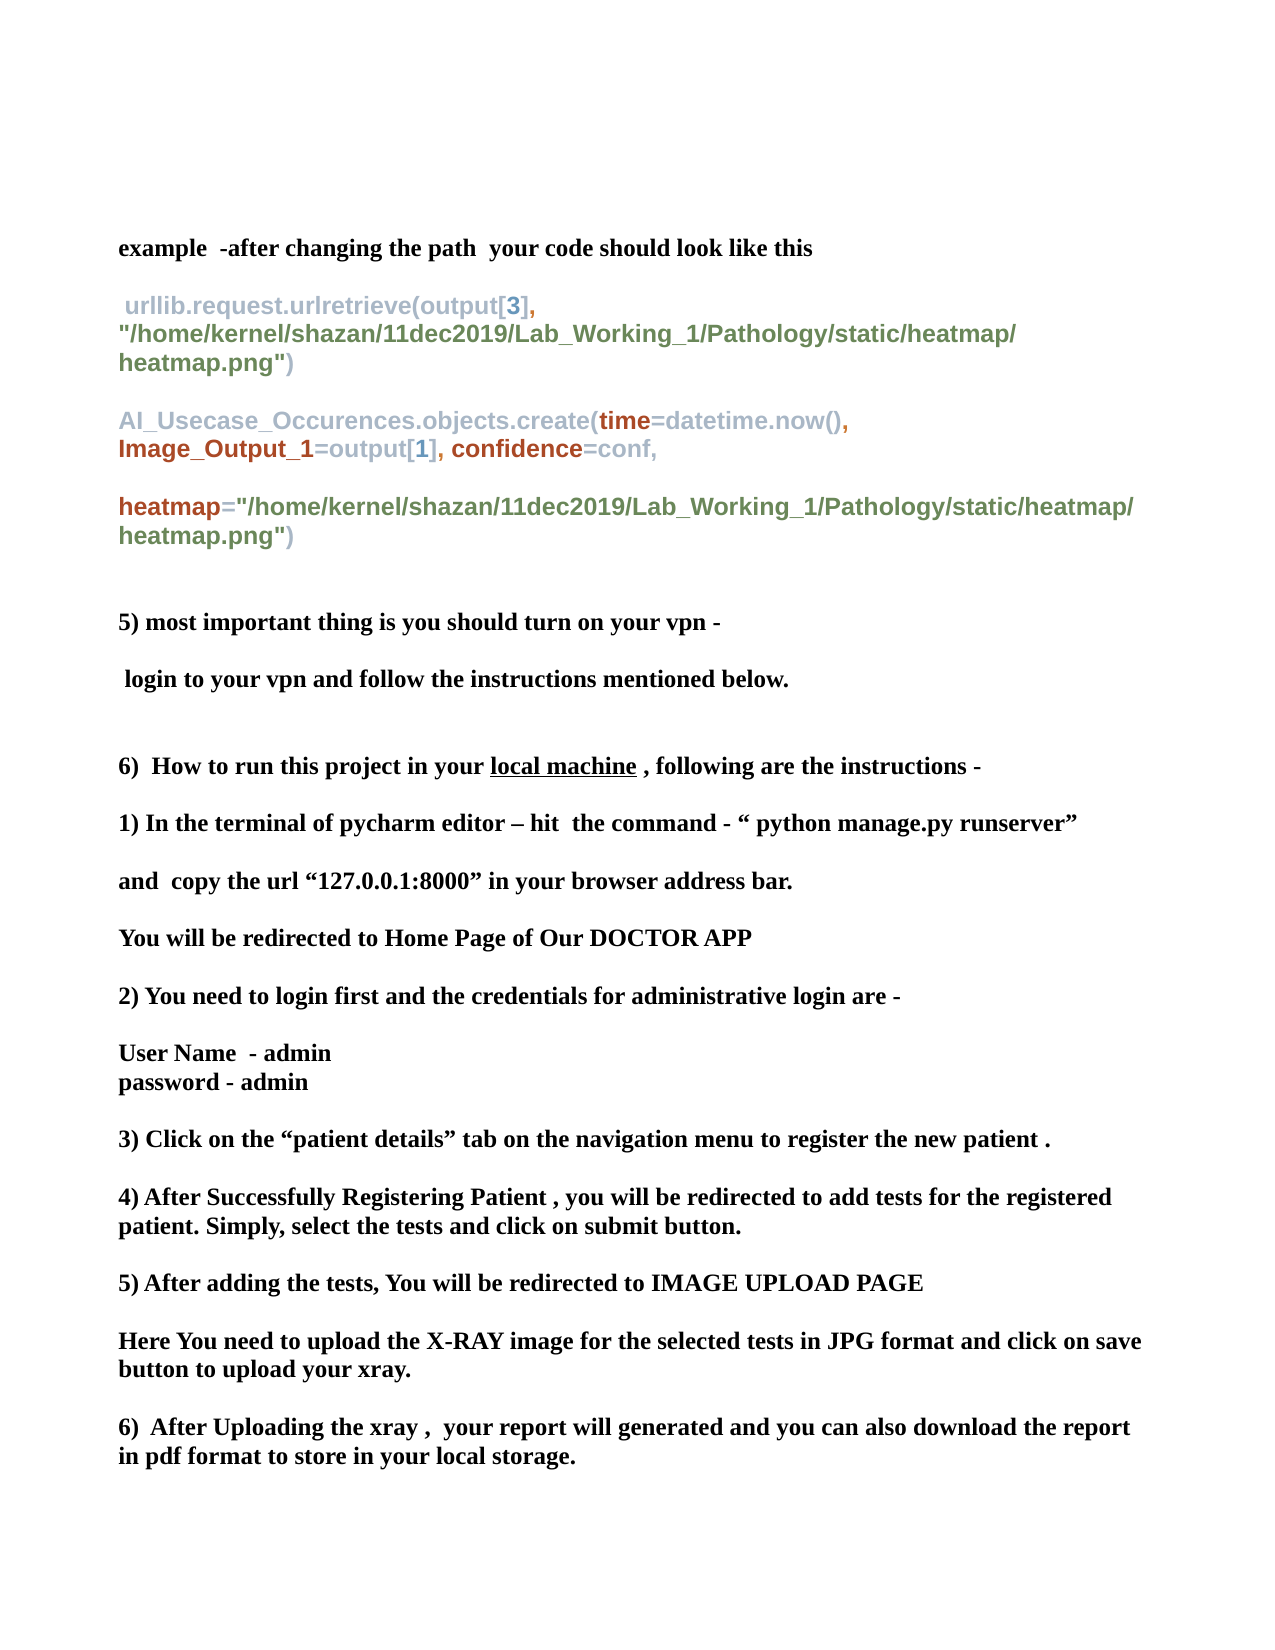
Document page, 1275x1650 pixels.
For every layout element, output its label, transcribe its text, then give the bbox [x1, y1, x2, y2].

text password - admin [118, 1067, 1157, 1096]
text 4) After Successfully Registering Patient , you will be redirected to add tests for the registered patient. Simply, select the tests and click on submit button. [118, 1182, 1157, 1239]
text 6) How to run this project in your local machine , following are the instructions - [118, 751, 1157, 779]
text Here You need to upload the X-RAY image for the selected tests in JPG format and click on save button to upload your xray. [118, 1326, 1157, 1383]
text 5) most important thing is you should turn on your vpn - [118, 607, 1157, 636]
text 6) After Uploading the xray , your report will generated and you can also download the report in pdf format to store in your local storage. [118, 1412, 1157, 1469]
text 1) In the terminal of pycharm editor – hit the command - “ python manage.py runserver” [118, 808, 1157, 837]
text example -after changing the path your code should look like this [118, 233, 1157, 262]
text 2) You need to login first and the credentials for administrative login are - [118, 981, 1157, 1009]
text User Name - admin [118, 1038, 1157, 1067]
text 3) Click on the “patient details” tab on the navigation menu to register the new patient . [118, 1124, 1157, 1153]
text and copy the url “127.0.0.1:8000” in your browser address bar. [118, 866, 1157, 894]
text 5) After adding the tests, You will be redirected to IMAGE UPLOAD PAGE [118, 1268, 1157, 1297]
text login to your vpn and follow the instructions mentioned below. [118, 664, 1157, 693]
text You will be redirected to Home Page of Our DOCTOR APP [118, 923, 1157, 952]
text heatmap="/home/kernel/shazan/11dec2019/Lab_Working_1/Pathology/static/heatmap/heatmap.png") [118, 463, 1157, 549]
text urllib.request.urlretrieve(output[3], "/home/kernel/shazan/11dec2019/Lab_Working_1/Pathology/static/heatmap/heatmap.png") AI_Usecase_Occurences.objects.create(time=datetime.now(), Image_Output_1=output[1], confidence=conf, [118, 291, 1157, 463]
